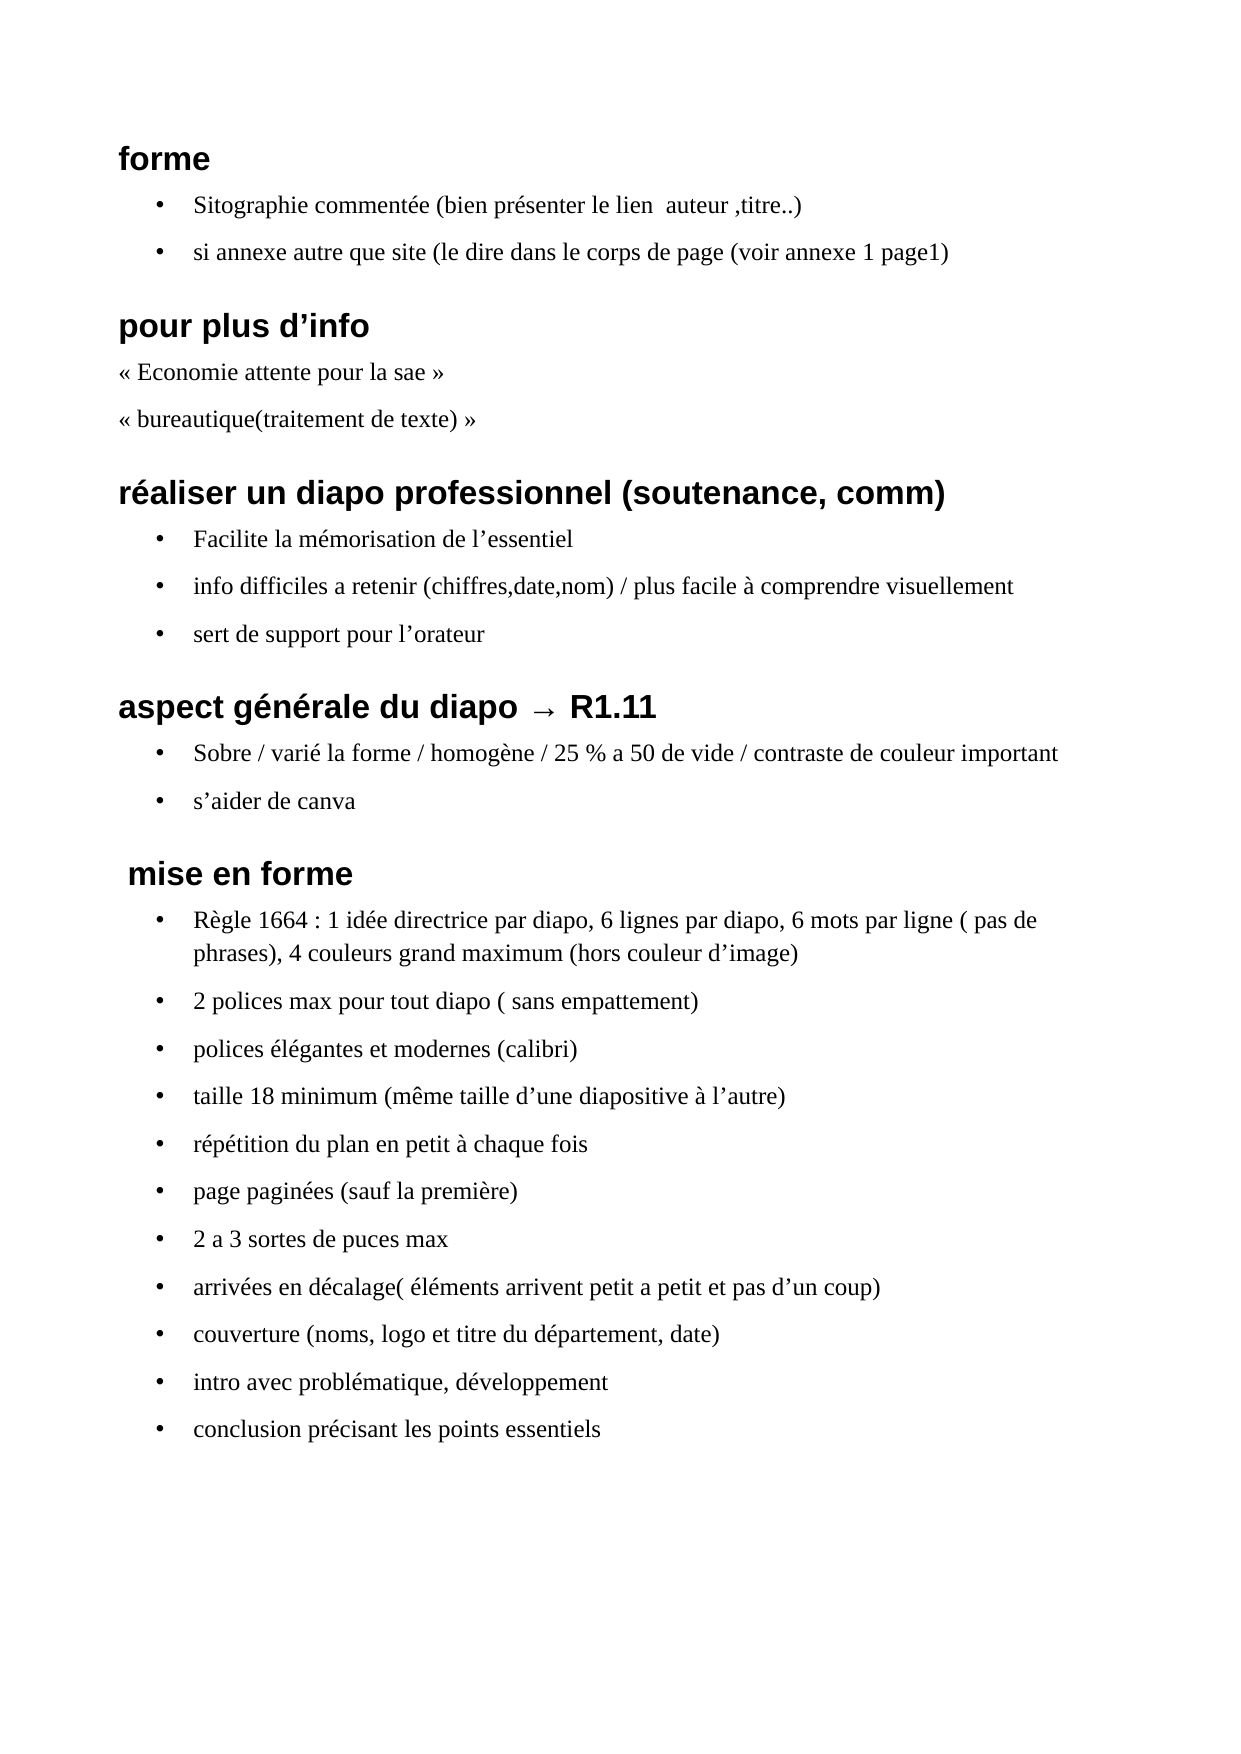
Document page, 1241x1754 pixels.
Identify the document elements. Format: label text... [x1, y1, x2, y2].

list répétition du plan en petit à chaque fois [156, 1129, 1122, 1158]
list Sobre / varié la forme / homogène / 25 % a 50 de vide / contraste de couleur important [156, 738, 1122, 767]
subtitle forme [118, 139, 1122, 177]
subtitle réaliser un diapo professionnel (soutenance, comm) [118, 473, 1122, 511]
text « Economie attente pour la sae » [118, 357, 1122, 386]
list Sitographie commentée (bien présenter le lien auteur ,titre..) [156, 190, 1122, 219]
subtitle aspect générale du diapo → R1.11 [118, 687, 1122, 726]
list si annexe autre que site (le dire dans le corps de page (voir annexe 1 page1) [156, 237, 1122, 266]
list polices élégantes et modernes (calibri) [156, 1034, 1122, 1062]
text « bureautique(traitement de texte) » [118, 404, 1122, 433]
list Facilite la mémorisation de l’essentiel [156, 524, 1122, 553]
list s’aider de canva [156, 786, 1122, 815]
list taille 18 minimum (même taille d’une diapositive à l’autre) [156, 1081, 1122, 1110]
list info difficiles a retenir (chiffres,date,nom) / plus facile à comprendre visuellement [156, 571, 1122, 600]
subtitle pour plus d’info [118, 306, 1122, 344]
list conclusion précisant les points essentiels [156, 1414, 1122, 1443]
list sert de support pour l’orateur [156, 619, 1122, 648]
list arrivées en décalage( éléments arrivent petit a petit et pas d’un coup) [156, 1272, 1122, 1300]
list 2 polices max pour tout diapo ( sans empattement) [156, 986, 1122, 1015]
subtitle mise en forme [118, 854, 1122, 893]
list 2 a 3 sortes de puces max [156, 1224, 1122, 1253]
list Règle 1664 : 1 idée directrice par diapo, 6 lignes par diapo, 6 mots par ligne ( pas de phrases), 4 couleurs grand maximum (hors couleur d’image) [156, 905, 1122, 967]
list intro avec problématique, développement [156, 1367, 1122, 1396]
list page paginées (sauf la première) [156, 1176, 1122, 1205]
list couverture (noms, logo et titre du département, date) [156, 1319, 1122, 1348]
